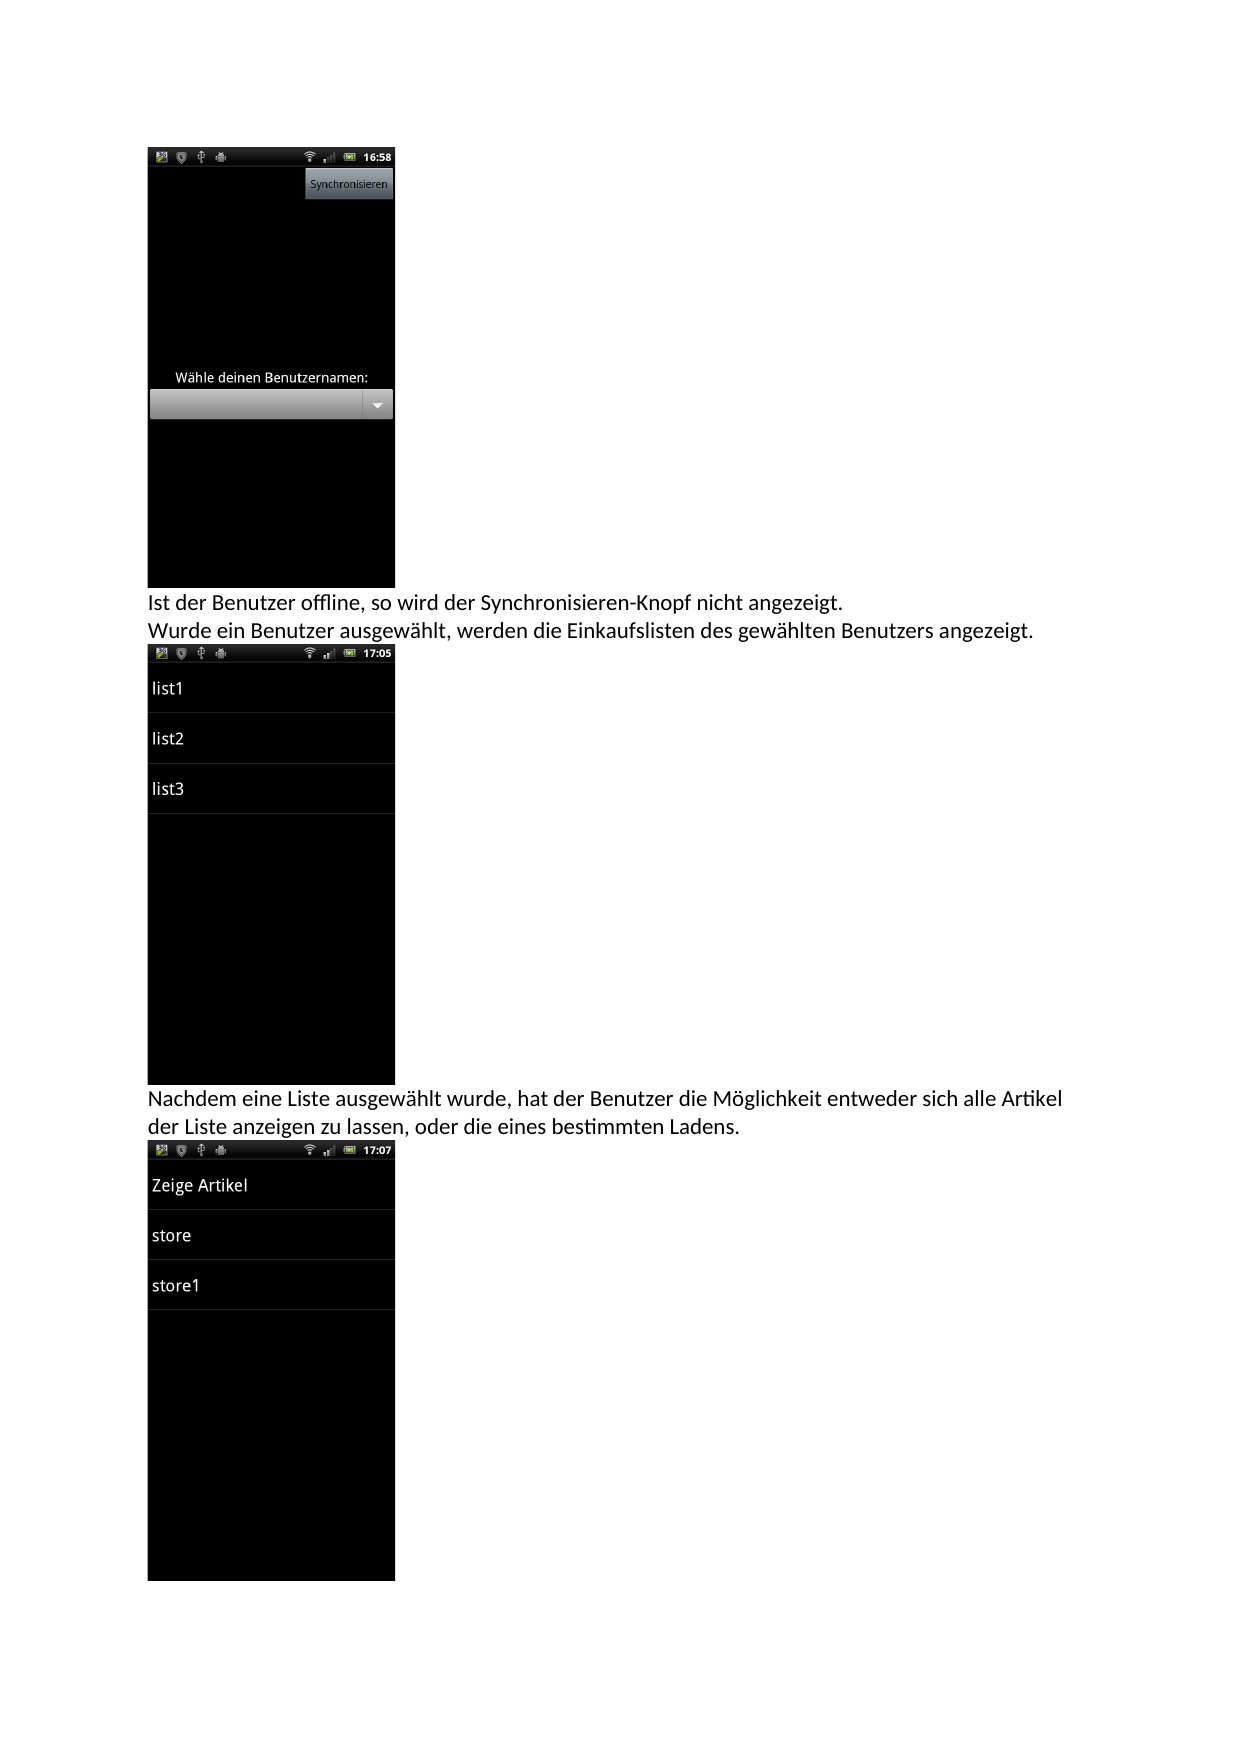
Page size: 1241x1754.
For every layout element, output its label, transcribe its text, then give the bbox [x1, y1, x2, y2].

text Wurde ein Benutzer ausgewählt, werden die Einkaufslisten des gewählten Benutzers angezeigt. [148, 616, 1093, 644]
text Nachdem eine Liste ausgewählt wurde, hat der Benutzer die Möglichkeit entweder sich alle Artikel der Liste anzeigen zu lassen, oder die eines bestimmten Ladens. [148, 1084, 1093, 1141]
text Ist der Benutzer offline, so wird der Synchronisieren-Knopf nicht angezeigt. [148, 588, 1093, 616]
